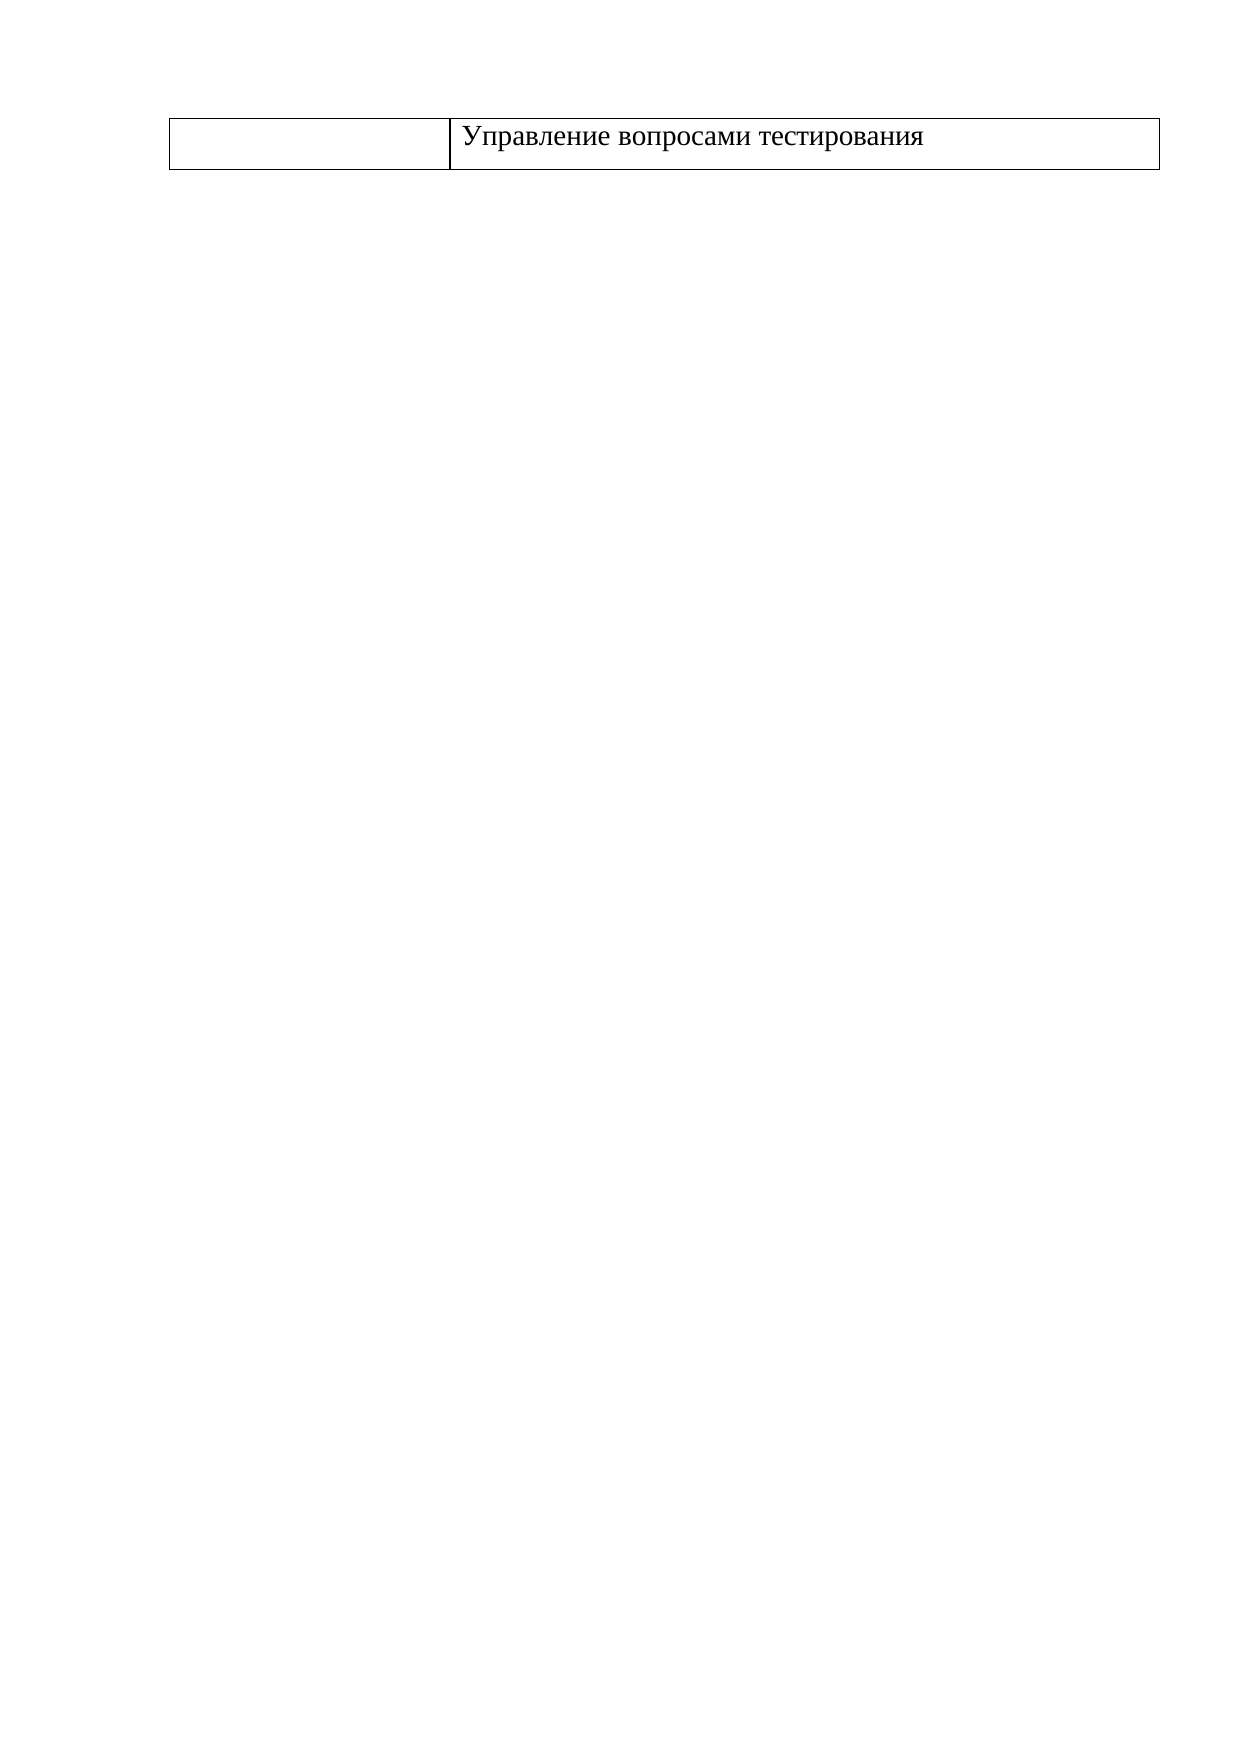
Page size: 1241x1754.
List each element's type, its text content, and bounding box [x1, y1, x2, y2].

table_cell Управление вопросами тестирования [451, 119, 1159, 168]
table_cell [170, 119, 449, 168]
